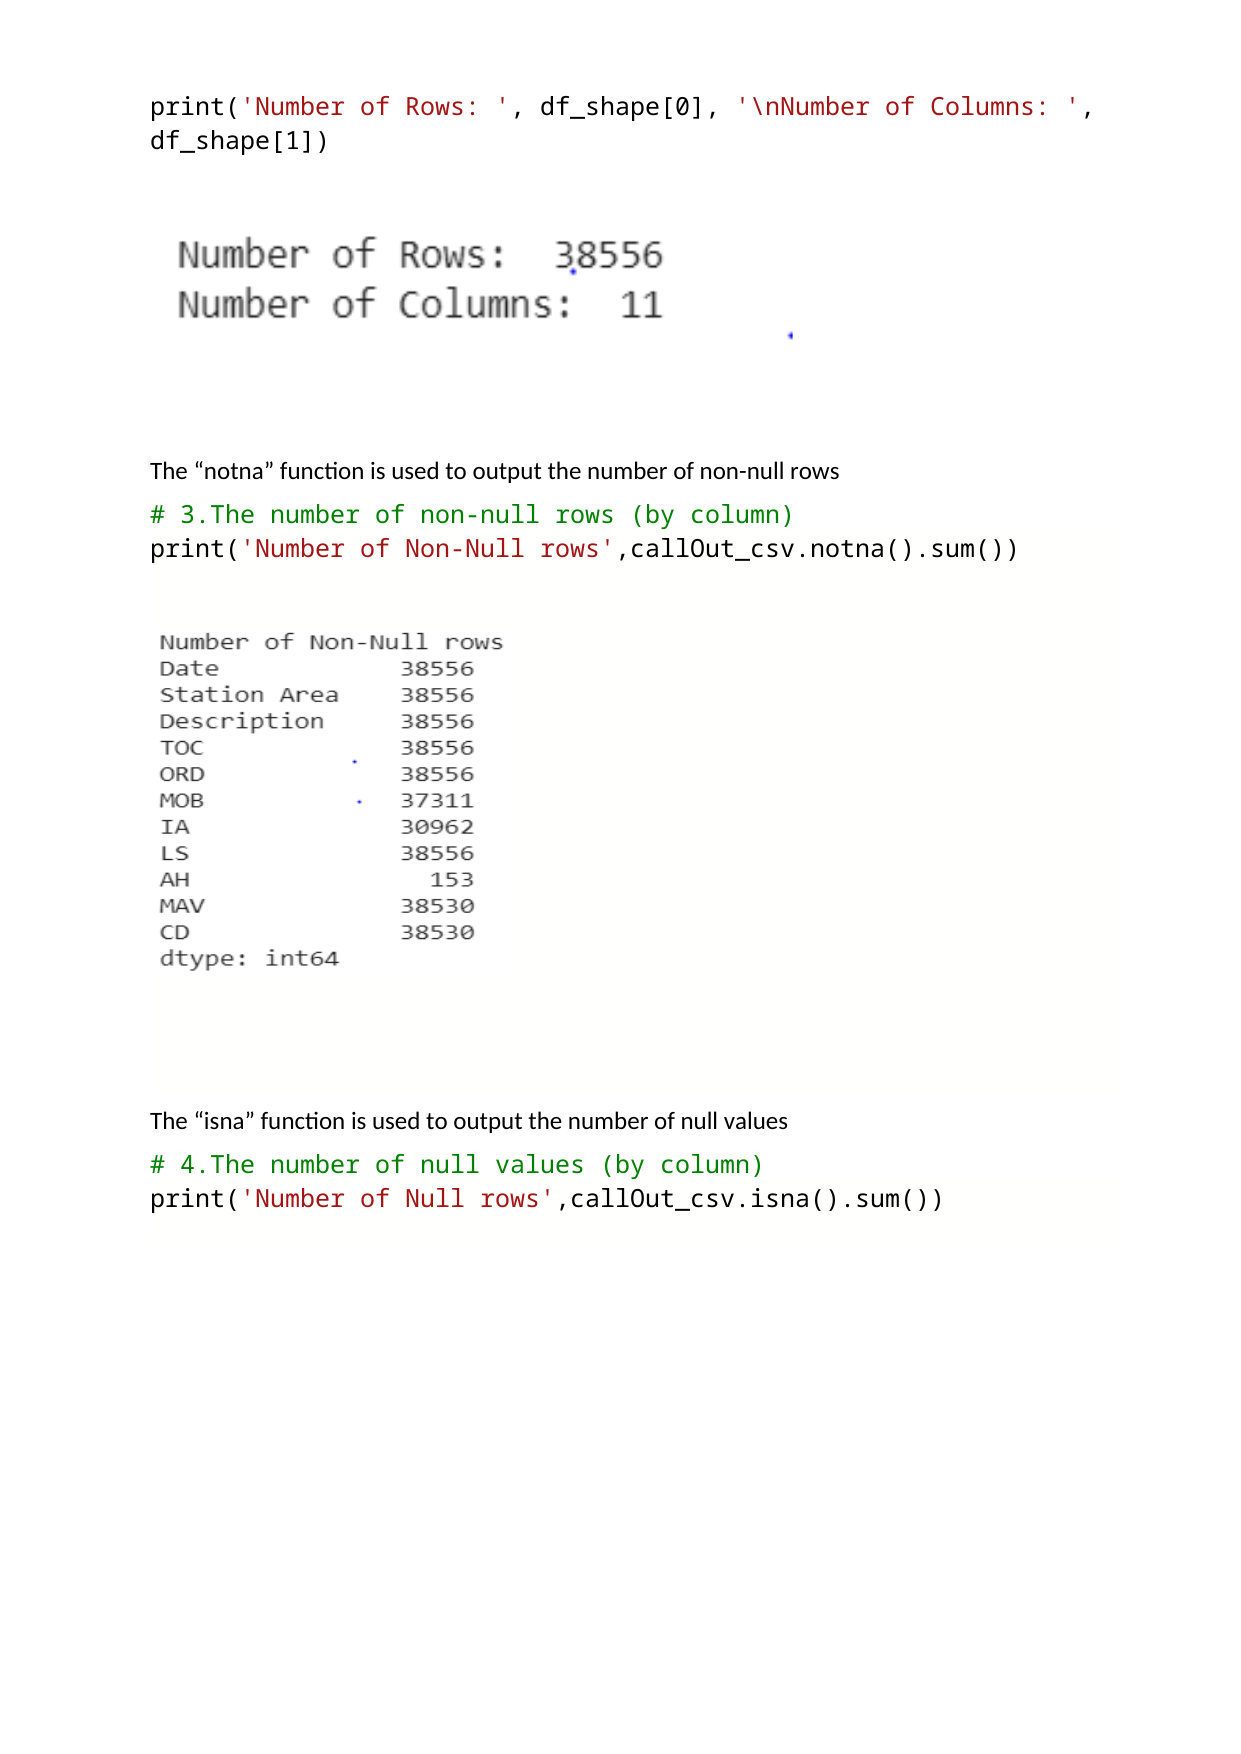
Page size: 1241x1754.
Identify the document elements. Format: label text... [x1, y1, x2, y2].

text The “notna” function is used to output the number of non-null rows [150, 455, 1122, 486]
text # 4.The number of null values (by column) [150, 1146, 1122, 1180]
text print('Number of Non-Null rows',callOut_csv.notna().sum()) [150, 530, 1122, 564]
text The “isna” function is used to output the number of null values [150, 1105, 1122, 1136]
text print('Number of Rows: ', df_shape[0], '\nNumber of Columns: ', df_shape[1]) [150, 89, 1122, 157]
text print('Number of Null rows',callOut_csv.isna().sum()) [150, 1180, 1122, 1214]
text # 3.The number of non-null rows (by column) [150, 496, 1122, 530]
